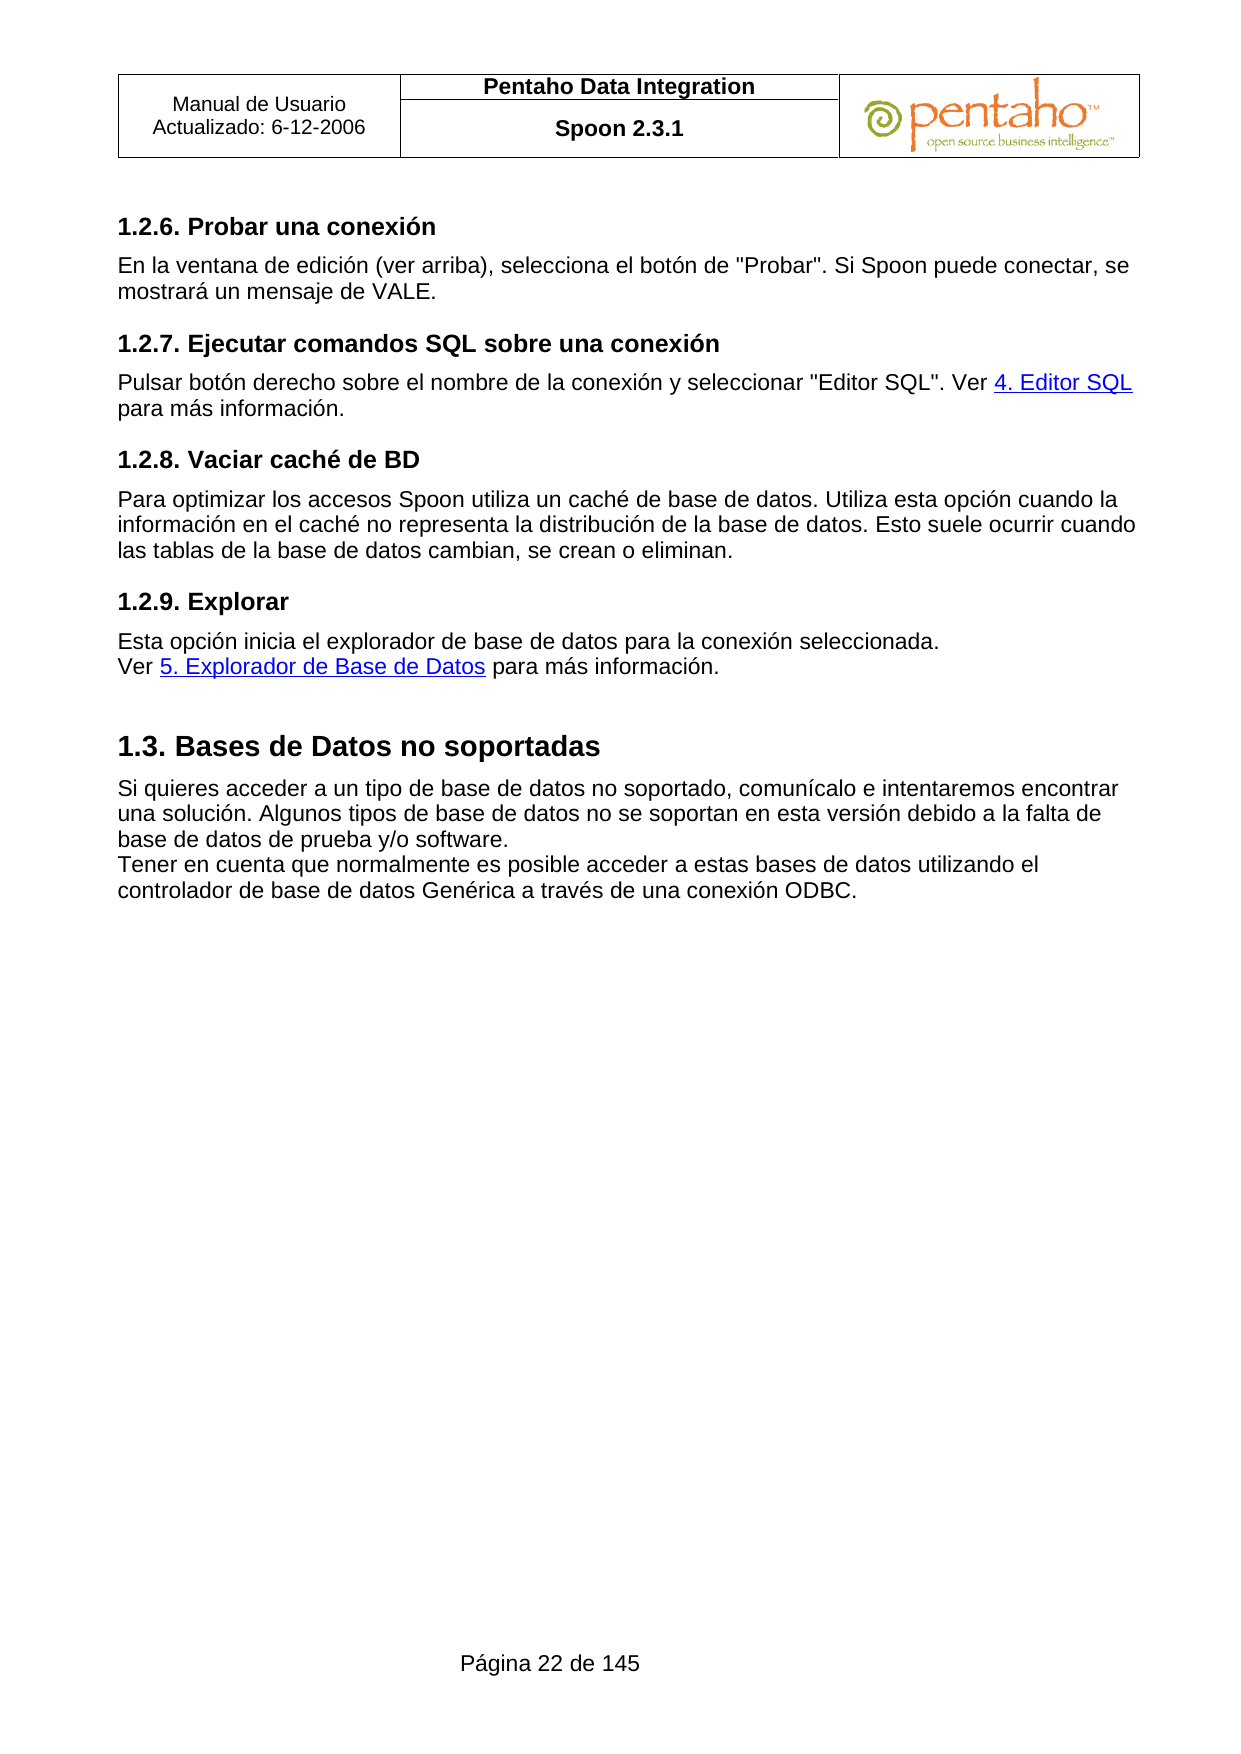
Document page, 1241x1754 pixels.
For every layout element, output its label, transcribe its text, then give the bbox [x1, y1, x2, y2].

subtitle Vaciar caché de BD [117, 446, 1137, 474]
subtitle Probar una conexión [117, 213, 1137, 241]
text En la ventana de edición (ver arriba), selecciona el botón de "Probar". Si Spoon puede conectar, se mostrará un mensaje de VALE. [117, 253, 1137, 304]
subtitle Ejecutar comandos SQL sobre una conexión [117, 329, 1137, 357]
subtitle Bases de Datos no soportadas [117, 730, 1137, 763]
text Esta opción inicia el explorador de base de datos para la conexión seleccionada. [117, 628, 1137, 654]
text Pulsar botón derecho sobre el nombre de la conexión y seleccionar "Editor SQL". Ver 4. Editor SQL para más información. [117, 370, 1137, 421]
text Ver 5. Explorador de Base de Datos para más información. [117, 654, 1137, 679]
subtitle Explorar [117, 588, 1137, 616]
text Tener en cuenta que normalmente es posible acceder a estas bases de datos utilizando el controlador de base de datos Genérica a través de una conexión ODBC. [117, 852, 1137, 903]
text Para optimizar los accesos Spoon utiliza un caché de base de datos. Utiliza esta opción cuando la información en el caché no representa la distribución de la base de datos. Esto suele ocurrir cuando las tablas de la base de datos cambian, se crean o eliminan. [117, 486, 1137, 563]
text Si quieres acceder a un tipo de base de datos no soportado, comunícalo e intentaremos encontrar una solución. Algunos tipos de base de datos no se soportan en esta versión debido a la falta de base de datos de prueba y/o software. [117, 775, 1137, 852]
